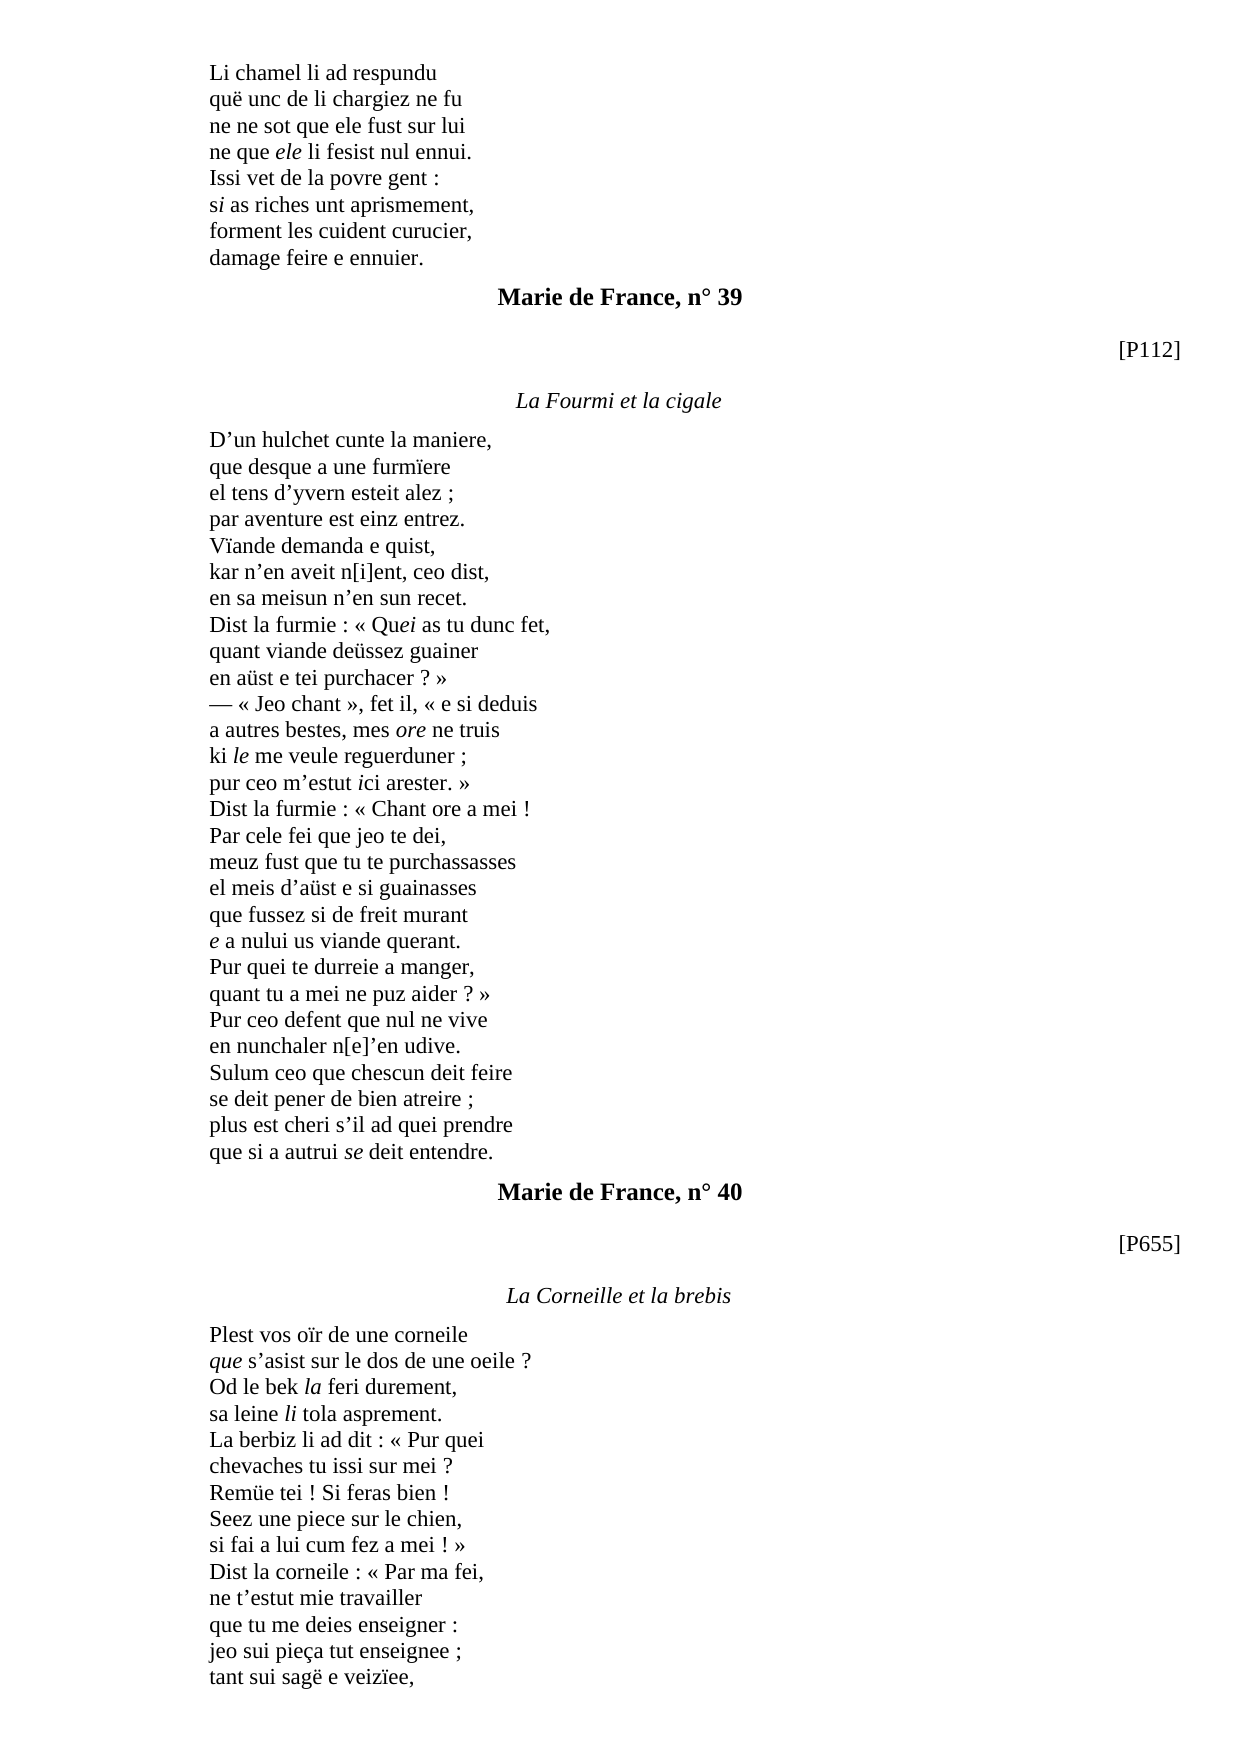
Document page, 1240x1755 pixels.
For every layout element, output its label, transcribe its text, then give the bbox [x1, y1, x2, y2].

text Issi vet de la povre gent : [209, 164, 1181, 191]
text plus est cheri s’il ad quei prendre [209, 1112, 1181, 1138]
text La berbiz li ad dit : « Pur quei [209, 1426, 1181, 1452]
text forment les cuident curucier, [209, 217, 1181, 243]
text [P655] [59, 1231, 1181, 1257]
text Vïande demanda e quist, [209, 532, 1181, 558]
text que s’asist sur le dos de une oeile ? [209, 1347, 1181, 1373]
text Li chamel li ad respundu [209, 59, 1181, 85]
text en nunchaler n[e]’en udive. [209, 1032, 1181, 1059]
text Plest vos oïr de une corneile [209, 1321, 1181, 1347]
text Dist la furmie : « Chant ore a mei ! [209, 795, 1181, 822]
text quë unc de li chargiez ne fu [209, 85, 1181, 112]
text que desque a une furmïere [209, 453, 1181, 479]
text e a nului us viande querant. [209, 927, 1181, 953]
text ne que ele li fesist nul ennui. [209, 138, 1181, 164]
text La Fourmi et la cigale [59, 387, 1181, 414]
text Marie de France, n° 39 [59, 282, 1181, 311]
text Dist la furmie : « Quei as tu dunc fet, [209, 611, 1181, 637]
text sa leine li tola asprement. [209, 1400, 1181, 1426]
text par aventure est einz entrez. [209, 505, 1181, 532]
text ne t’estut mie travailler [209, 1584, 1181, 1611]
text si as riches unt aprismement, [209, 191, 1181, 217]
text Dist la corneile : « Par ma fei, [209, 1558, 1181, 1584]
text [P112] [59, 336, 1181, 362]
text damage feire e ennuier. [209, 243, 1181, 270]
text ki le me veule reguerduner ; [209, 743, 1181, 769]
text chevaches tu issi sur mei ? [209, 1452, 1181, 1479]
text La Corneille et la brebis [59, 1282, 1181, 1308]
text en sa meisun n’en sun recet. [209, 584, 1181, 611]
text meuz fust que tu te purchassasses [209, 848, 1181, 874]
text Seez une piece sur le chien, [209, 1505, 1181, 1532]
text Pur quei te durreie a manger, [209, 953, 1181, 980]
text a autres bestes, mes ore ne truis [209, 716, 1181, 743]
text D’un hulchet cunte la maniere, [209, 426, 1181, 453]
text tant sui sagë e veizïee, [209, 1663, 1181, 1690]
text Od le bek la feri durement, [209, 1373, 1181, 1400]
text quant viande deüssez guainer [209, 637, 1181, 663]
text el meis d’aüst e si guainasses [209, 874, 1181, 901]
text si fai a lui cum fez a mei ! » [209, 1532, 1181, 1558]
text Sulum ceo que chescun deit feire [209, 1059, 1181, 1085]
text Remüe tei ! Si feras bien ! [209, 1479, 1181, 1505]
text que tu me deies enseigner : [209, 1611, 1181, 1637]
text se deit pener de bien atreire ; [209, 1085, 1181, 1112]
text Par cele fei que jeo te dei, [209, 822, 1181, 848]
text jeo sui pieça tut enseignee ; [209, 1637, 1181, 1663]
text el tens d’yvern esteit alez ; [209, 479, 1181, 505]
text que si a autrui se deit entendre. [209, 1138, 1181, 1164]
text Pur ceo defent que nul ne vive [209, 1006, 1181, 1032]
text kar n’en aveit n[i]ent, ceo dist, [209, 558, 1181, 584]
text en aüst e tei purchacer ? » [209, 663, 1181, 690]
text que fussez si de freit murant [209, 901, 1181, 927]
text pur ceo m’estut ici arester. » [209, 769, 1181, 795]
text ne ne sot que ele fust sur lui [209, 112, 1181, 138]
text quant tu a mei ne puz aider ? » [209, 980, 1181, 1006]
text — « Jeo chant », fet il, « e si deduis [209, 690, 1181, 716]
text Marie de France, n° 40 [59, 1177, 1181, 1206]
